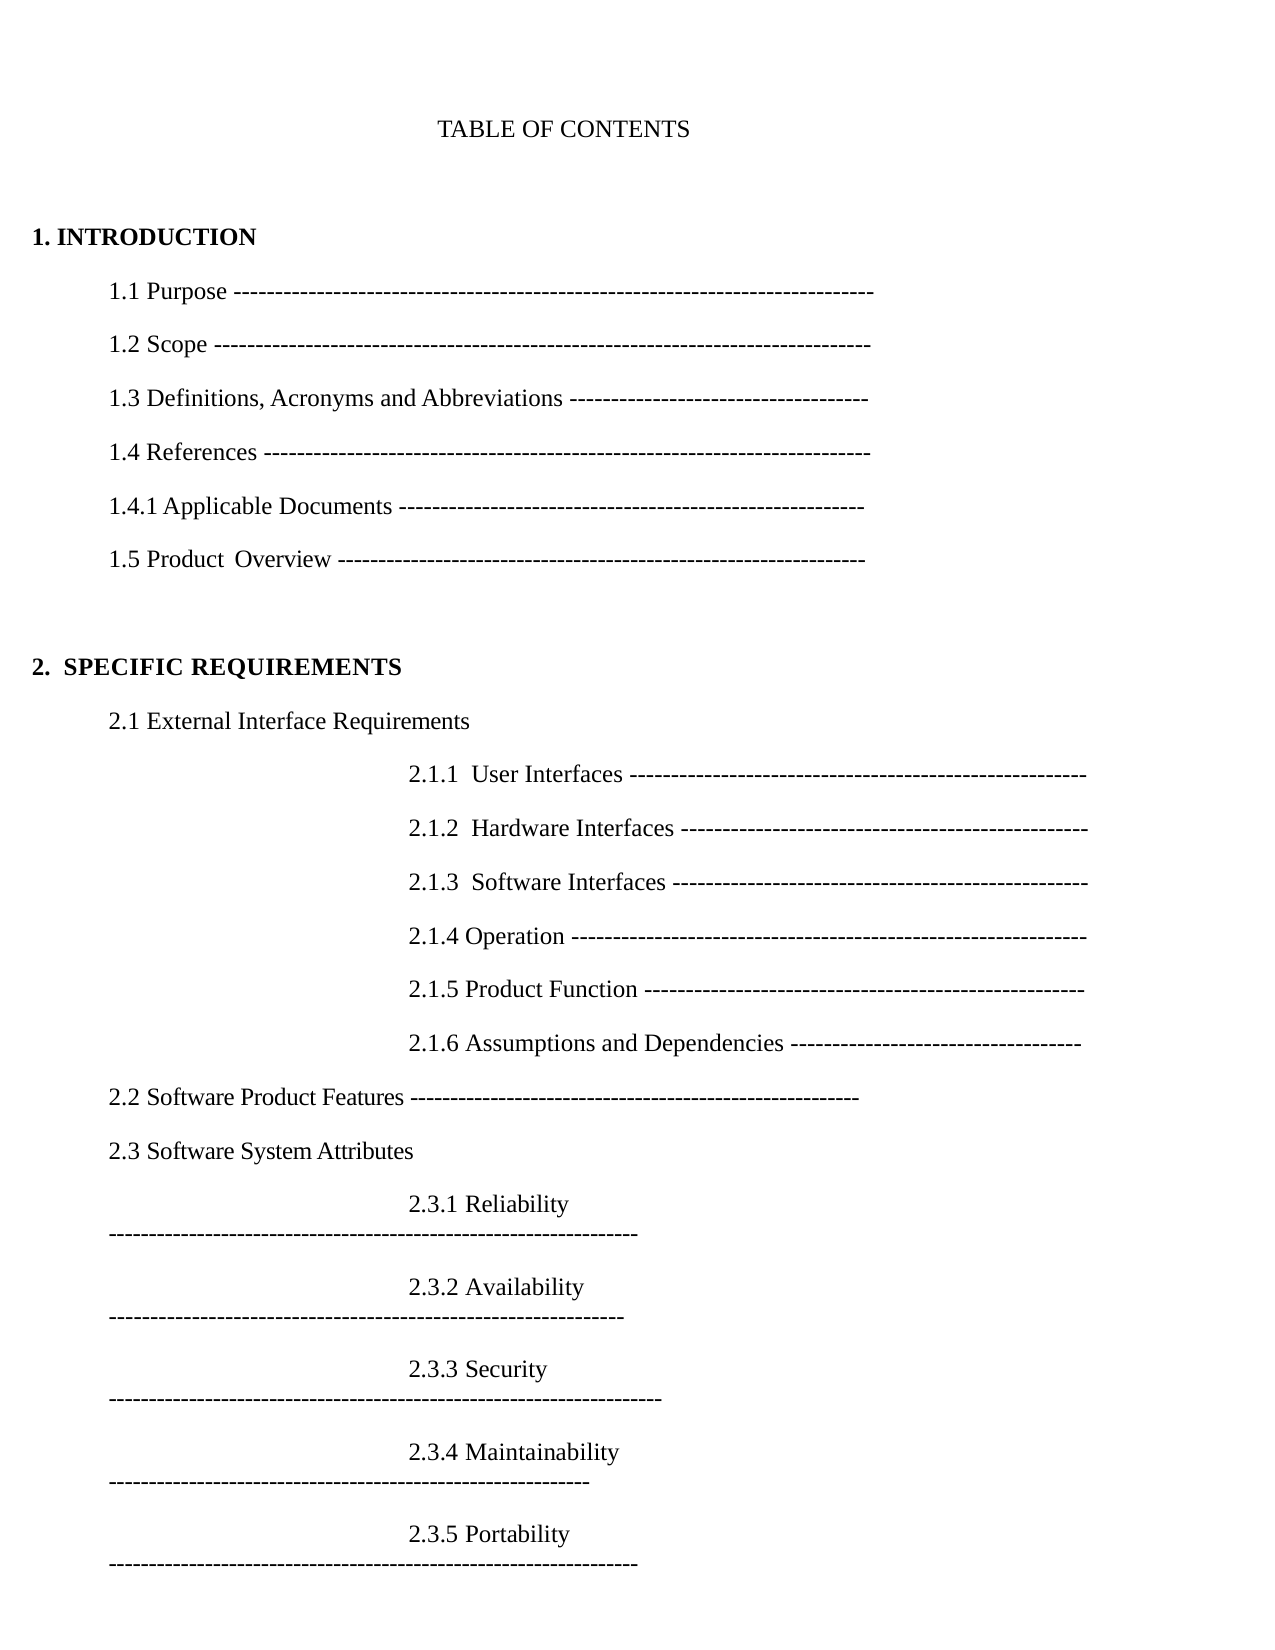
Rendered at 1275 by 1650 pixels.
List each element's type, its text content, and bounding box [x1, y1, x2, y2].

text 1.4 References ------------------------------------------------------------------------- [32, 437, 1096, 466]
text 2.1.3 Software Interfaces -------------------------------------------------- [32, 867, 1096, 896]
text 2.1.2 Hardware Interfaces ------------------------------------------------- [32, 813, 1096, 842]
text 2. SPECIFIC REQUIREMENTS [32, 652, 1096, 681]
text 2.3.5 Portability ------------------------------------------------------------------ [32, 1519, 1096, 1577]
text 2.1.6 Assumptions and Dependencies ----------------------------------- [32, 1028, 1096, 1057]
text 2.2 Software Product Features -------------------------------------------------------- [32, 1082, 1096, 1111]
text 2.1.4 Operation -------------------------------------------------------------- [32, 921, 1096, 949]
text 1.1 Purpose ----------------------------------------------------------------------------- [32, 276, 1096, 304]
text 1.5 Product Overview ----------------------------------------------------------------- [32, 544, 1096, 573]
text 1.2 Scope ------------------------------------------------------------------------------- [32, 329, 1096, 358]
text 1.3 Definitions, Acronyms and Abbreviations ------------------------------------ [32, 383, 1096, 412]
text 2.3.1 Reliability ------------------------------------------------------------------ [32, 1189, 1096, 1247]
text 2.3.4 Maintainability ------------------------------------------------------------ [32, 1437, 1096, 1494]
text 2.3 Software System Attributes [32, 1136, 1096, 1164]
text 2.3.3 Security --------------------------------------------------------------------- [32, 1354, 1096, 1412]
text 1. INTRODUCTION [32, 222, 1096, 251]
text TABLE OF CONTENTS [32, 114, 1096, 143]
text 2.1.5 Product Function ----------------------------------------------------- [32, 974, 1096, 1003]
text 2.3.2 Availability -------------------------------------------------------------- [32, 1272, 1096, 1329]
text 2.1.1 User Interfaces ------------------------------------------------------- [32, 759, 1096, 788]
text 1.4.1 Applicable Documents -------------------------------------------------------- [32, 491, 1096, 519]
text 2.1 External Interface Requirements [32, 706, 1096, 734]
